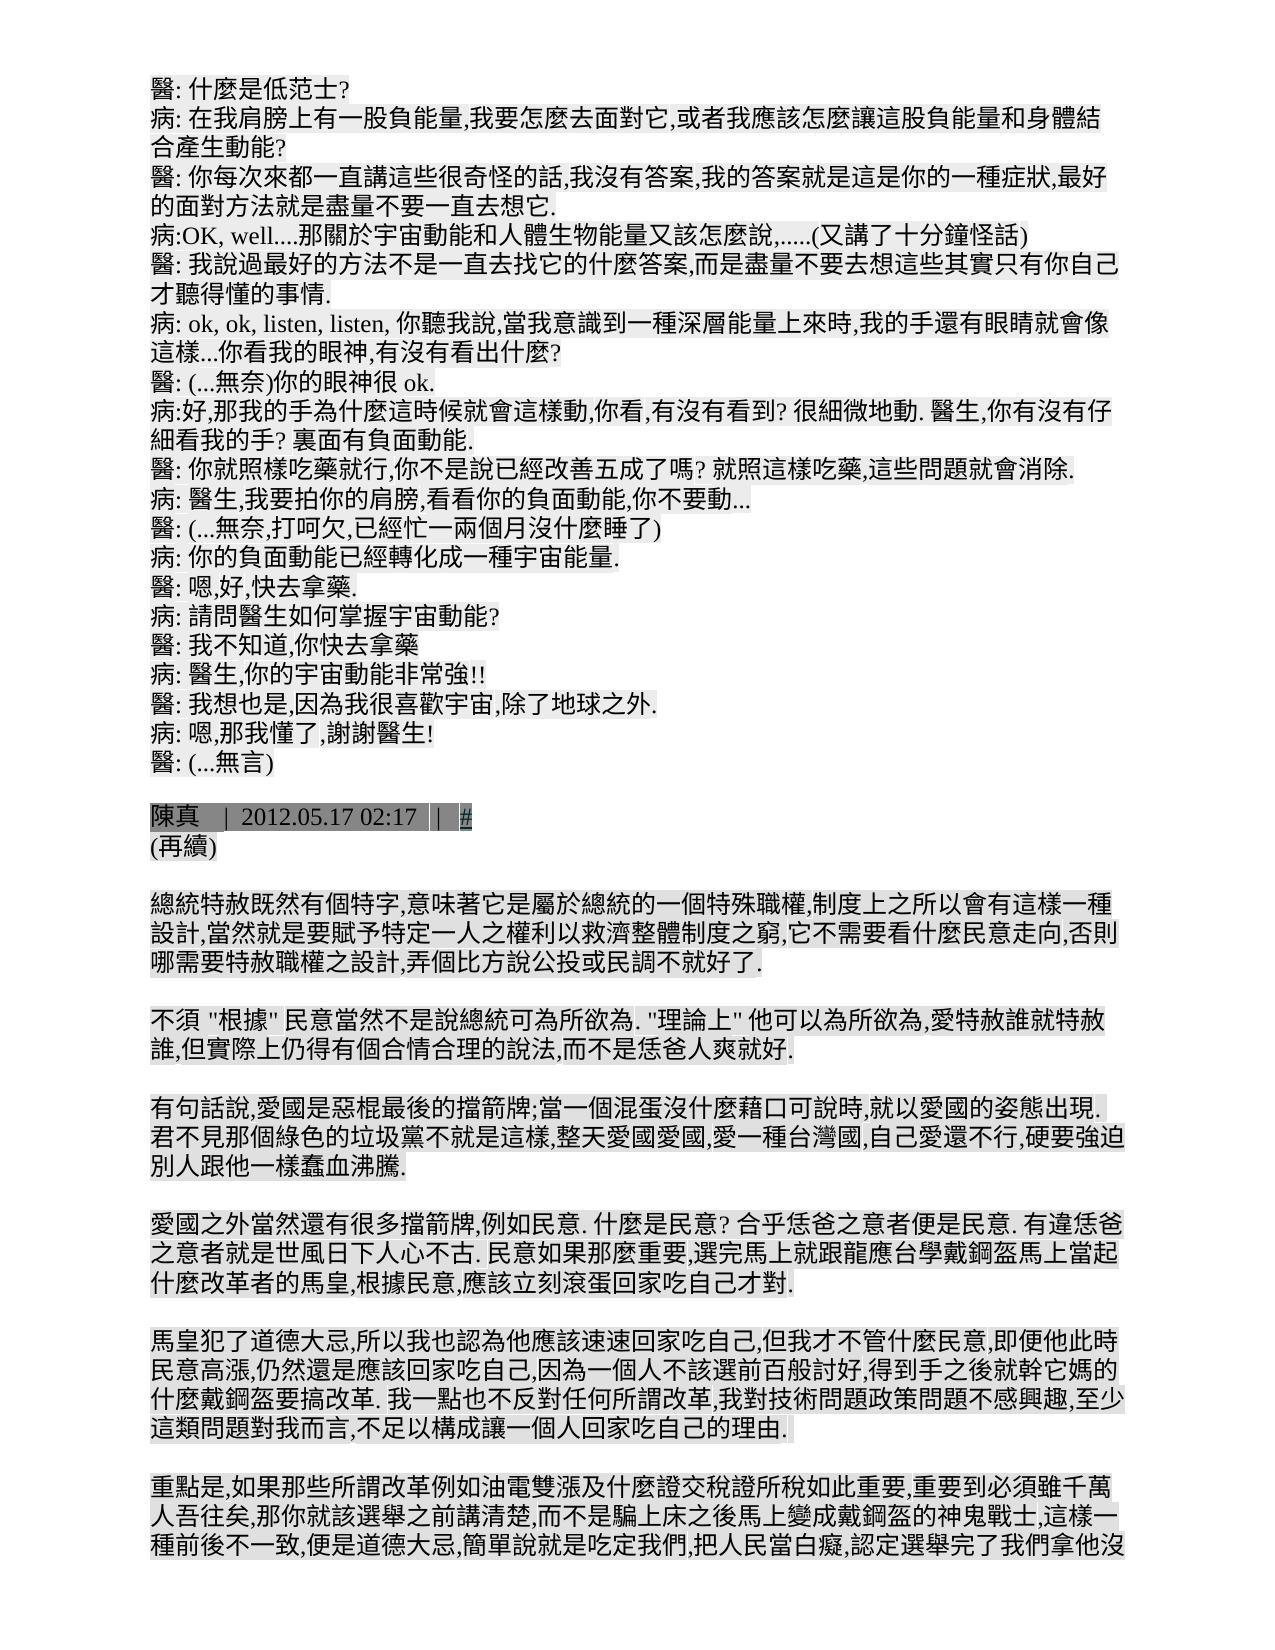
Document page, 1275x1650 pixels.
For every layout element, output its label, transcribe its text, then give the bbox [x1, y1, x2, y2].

text (再續) 總統特赦既然有個特字,意味著它是屬於總統的一個特殊職權,制度上之所以會有這樣一種設計,當然就是要賦予特定一人之權利以救濟整體制度之窮,它不需要看什麼民意走向,否則哪需要特赦職權之設計,弄個比方說公投或民調不就好了. 不須 "根據" 民意當然不是說總統可為所欲為. "理論上" 他可以為所欲為,愛特赦誰就特赦誰,但實際上仍得有個合情合理的說法,而不是恁爸人爽就好. 有句話說,愛國是惡棍最後的擋箭牌;當一個混蛋沒什麼藉口可說時,就以愛國的姿態出現. 君不見那個綠色的垃圾黨不就是這樣,整天愛國愛國,愛一種台灣國,自己愛還不行,硬要強迫別人跟他一樣蠢血沸騰. 愛國之外當然還有很多擋箭牌,例如民意. 什麼是民意? 合乎恁爸之意者便是民意. 有違恁爸之意者就是世風日下人心不古. 民意如果那麼重要,選完馬上就跟龍應台學戴鋼盔馬上當起什麼改革者的馬皇,根據民意,應該立刻滾蛋回家吃自己才對. 馬皇犯了道德大忌,所以我也認為他應該速速回家吃自己,但我才不管什麼民意,即便他此時民意高漲,仍然還是應該回家吃自己,因為一個人不該選前百般討好,得到手之後就幹它媽的什麼戴鋼盔要搞改革. 我一點也不反對任何所謂改革,我對技術問題政策問題不感興趣,至少這類問題對我而言,不足以構成讓一個人回家吃自己的理由. 重點是,如果那些所謂改革例如油電雙漲及什麼證交稅證所稅如此重要,重要到必須雖千萬人吾往矣,那你就該選舉之前講清楚,而不是騙上床之後馬上變成戴鋼盔的神鬼戰士,這樣一種前後不一致,便是道德大忌,簡單說就是吃定我們,把人民當白癡,認定選舉完了我們拿他沒轍. 馬先生是我看過台灣最優秀最乾淨的政治人物,但任何人都一樣,私人層面我們管不著,但公眾層面就是不能前後嘴臉不一. 幹它媽的什麼戴鋼盔,講起來好像他很勇敢很大無畏似的,可是,人都已經選上了哪還需要戴什麼鋼盔? 若真要改革重大政策,便應選舉之前說清楚. 也許有人會說每個黨都一樣,每個政治人物騙上床之前都是甜言蜜語,騙到手又是另一種嘴臉,馬先生並沒有比較惡劣. 這點我同意. 但我們能做的或許不是因為 "大家都這樣" 而任由政客前後不一,反倒是應該不管你多優秀,只要犯了道德大忌就應滾蛋. 或者換個方式說也一樣,既然你這麼優秀,那我們更應該用更嚴格的標準來要求你才對. 再說,這樣的道德標準其實就好像要求同學考試不要作弊一樣,並不是什麼高標而是最低標準. 你考好考壞都沒關係,技術問題智能問題我們不計較,但技差無妨,千萬不要做弊. 同樣地,你要怎麼改革我也都沒意見,但不要選前給糖果,選後給榔頭,卻還耍嘴皮說自己戴鋼盔,幹它媽我看是一般小老百姓得皮繃緊一點過活才是吧. 我不認為證所稅證交稅或突然油電暴漲是改革,反倒認為那樣一種粗暴作法只是自己在給自己製造金融海嘯,唯有與社會脫節甚遠的一些蛋頭學者或混蛋政客才會如此關起門來自以為是地做所謂改革. 最近兩年我開始會特別注意官員或民代或各種社會改革家或甚至號稱人格者們的財產狀況或理財方式,從中我學到很多理財之道,更學到一種教訓就是: 千萬不要相信任何公開教你要儉樸要一心改革要一心奉獻給社會的那些人,他們可是個個都是理財高手,而我竟然被騙了將近半個世紀五十個年頭,也因此到現在即便日夜工作累得快暴斃,銀行帳戶仍然經常歸零,特別是到了月底我就很緊張,非典型的月光族. 當我二十年前開始當醫生,開始有飯吃的時候,林口長庚醫院做得要死要活一個月醫生的薪水是四萬多,每次一拿到薪水就先去郵局匯款,這個人權組織給兩萬,那個社運組織給八千,一趟分配下來,統統有獎,然後最後留一點點錢給兩人過活,過著一種遠遠遠遠遠低於一般人物質水平的生活,有時回想起來簡直跟貓狗無異,非常刻苦. 我一直以為各位前輩們一定比我更刻苦更無私,慢慢地發現原來都不是這樣,沒有一個例外,至少我從未見過. 不但沒有例外,不但生活奢靡吃香喝辣(馬先生例外),而且原來個個每天想的就跟我現在每天想的一樣,總是想著怎麼投資理財,差別只是在於我無財可理,空有一堆索羅斯式的財經哲學理論,而這些人原來都是理財之神,幹它媽的我還以為他們跟(過去的)我一樣無時無刻想著淑世助人之事或烈士報國之舉呢. 一直到不久之前我才知道什麼是基金,前一陣子有位銀行員在我開戶時問我要不要買雞精,我還誠懇地推辭並回答說我上小學之後就不吃肉不吃雞鴨牛羊,看銀行小姐笑得花枝亂顫,我一時還不懂這有啥好笑. 英文說得好,better late than never,晚一點覺醒總比沒覺醒好. 前些日子我去鹿耳門天后宮拜媽祖,過去每次去都是問我父親健康,除此之外也不知道要問什麼或跟媽祖求什麼,但這回我倒是很虔誠地跟她求說,媽祖啊,請保佑我速速覺醒,不要再當傻瓜,不要再想什麼助人的事了,否則我只會虛擲光陰,一生無成,勞碌至死,甚至日後拖累未亡人. 我求媽祖說,務必讓我心狠一點,手段辣一點,賺錢猛一點 (至少別倒貼),別客氣,別心軟,別婦人之仁. 再說,要是我曾虧欠這個社會山高海深的養育之恩,半個世紀的身心折磨與痛苦,也應已足夠償還,現在該是我自私自利為己謀福利的時候. 剛下班喘口氣,頭還是昏的,心臟累到快要自行罷工,我也不知道自己在寫什麼竟從特赦寫到理財之道來,顯然媽祖的保佑相當靈驗,我已脫胎換骨變成一個精明上道的現代菁英! 不信的話歡迎各位考考我的理財知識. 但話說回來,回歸正題,講起阿扁或如你我一般任何一個人,憐憫還是很重要. 套句維根斯坦的話: 因為我們每個人都需要它. 莎士比亞的 "威尼斯商人" 中有這麼一句話:Let mercy seasons justice. 讓憐憫來滋潤你的正義吧. 二十年前,做為台灣最早期(真正的)國際特赦組織的一員,如果我沒記錯,我們第一個聲援的對象是一位南韓的政治犯叫房羊均,記得他好像是被控告同情北韓之類莫須有的統派罪名. 持續寫信去牢獄中給他,聲援了好一陣子,有一天,接到一封他太太用韓文寫來的信,那信的影本我還留著,信寫得很長,看不懂韓文,但透過翻譯我一直記得其中一段話,房羊均的太太寫說韓國在她寫信的此時此刻開起一些什麼花了,很美,希望有一天你們可以來韓國見到這樣美麗的一個景像. 那信有著一種淡淡的哀愁,卻寫得平和美麗,我都不知道究竟是我們聲援了房羊均一家人,還是他們用己身的痛苦和勇氣鼓勵了我們. 也許憐憫是這樣一種東西,當你憐憫他人的同時,實際上你也善待了自己,因為你跟我或你跟他或甚至你我跟一條狗一隻蜘蛛之間都是一樣的,都需要憐憫,維根斯坦說得對,我們都需要它. 每次在電視上看到那些做奸犯科的人頭低低的或倉皇躲避,我總是會忍不住強烈希望這一切惡事都不曾發生,希望這些為惡者的痛苦能少一些. 我這種心態完全沒有理由,但我知道如果有一天我也跟他們一樣犯下人神共憤的案子而成為眾矢之的時,即便自知罪孽深重,我應該也會希望世上還能有個人心裏對我有著一些憐憫. 每次看到電視上報導誰被殺死或撞死或病死或甚至只是受個傷等等,都會出現一些家屬在一旁為他痛哭,這樣的畫面總是讓我很羨慕,覺得很稀奇而甚至有點難以想像 若我是死者,雖然家屬眾多,勢力龐大,但恐怕不會有學姊以外的家屬出面認領,更不用說痛哭了. 還好還有學姊,否則我八成會因無人認領而成為無名屍. 台南火車站以前牆上或柱子上總會貼著一堆這類無名屍的照片與屍體特徵描述之官方公告,我從小特別愛看這些照片公告,每次看得出神,總覺得自己就是他們的一員,也不知道家應該是啥樣子. 我想,即便是無人聞問的無名屍,在他生前或死後都還是一樣需要憐憫,哪怕這憐憫只是來自一條狗友善地搖尾,也會讓他感到一種不可思議的溫暖. 這很重要,因為一切生命都是這樣活下來的,否則我們根本沒必要為註定蒼白的生命白白受苦,我們大可此時便毫無猶豫地死去. [150, 832, 1125, 1560]
text 陳真 | 2012.05.17 02:17 | # [150, 802, 1125, 832]
text 醫: 什麼是低范士? 病: 在我肩膀上有一股負能量,我要怎麼去面對它,或者我應該怎麼讓這股負能量和身體結合產生動能? 醫: 你每次來都一直講這些很奇怪的話,我沒有答案,我的答案就是這是你的一種症狀,最好的面對方法就是盡量不要一直去想它. 病:OK, well....那關於宇宙動能和人體生物能量又該怎麼說,.....(又講了十分鐘怪話) 醫: 我說過最好的方法不是一直去找它的什麼答案,而是盡量不要去想這些其實只有你自己才聽得懂的事情. 病: ok, ok, listen, listen, 你聽我說,當我意識到一種深層能量上來時,我的手還有眼睛就會像這樣...你看我的眼神,有沒有看出什麼? 醫: (...無奈)你的眼神很ok. 病:好,那我的手為什麼這時候就會這樣動,你看,有沒有看到? 很細微地動. 醫生,你有沒有仔細看我的手? 裏面有負面動能. 醫: 你就照樣吃藥就行,你不是說已經改善五成了嗎? 就照這樣吃藥,這些問題就會消除. 病: 醫生,我要拍你的肩膀,看看你的負面動能,你不要動... 醫: (...無奈,打呵欠,已經忙一兩個月沒什麼睡了) 病: 你的負面動能已經轉化成一種宇宙能量. 醫: 嗯,好,快去拿藥. 病: 請問醫生如何掌握宇宙動能? 醫: 我不知道,你快去拿藥 病: 醫生,你的宇宙動能非常強!! 醫: 我想也是,因為我很喜歡宇宙,除了地球之外. 病: 嗯,那我懂了,謝謝醫生! 醫: (...無言) [150, 75, 1125, 777]
